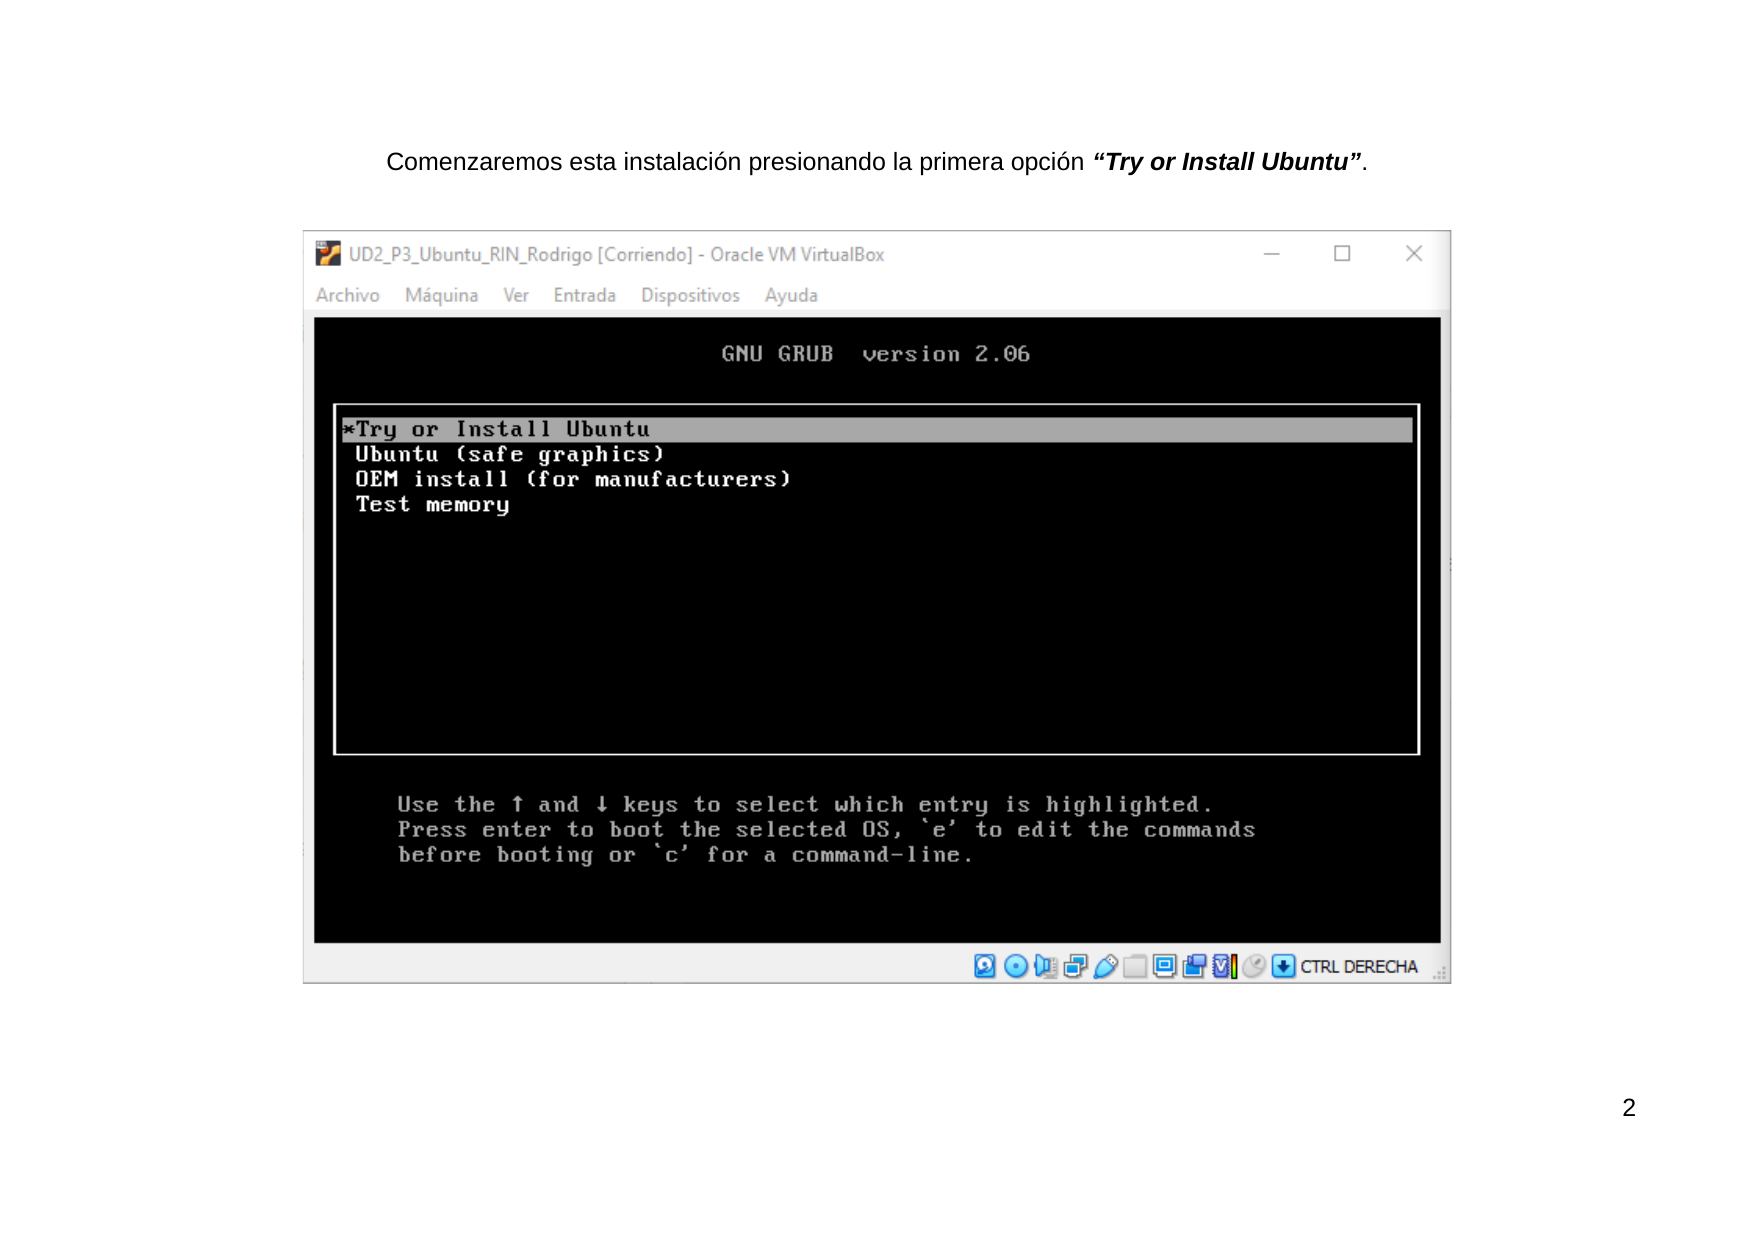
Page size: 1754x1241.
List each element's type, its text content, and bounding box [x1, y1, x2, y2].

text Comenzaremos esta instalación presionando la primera opción “Try or Install Ubuntu”. [118, 147, 1636, 176]
picture [302, 230, 1452, 984]
